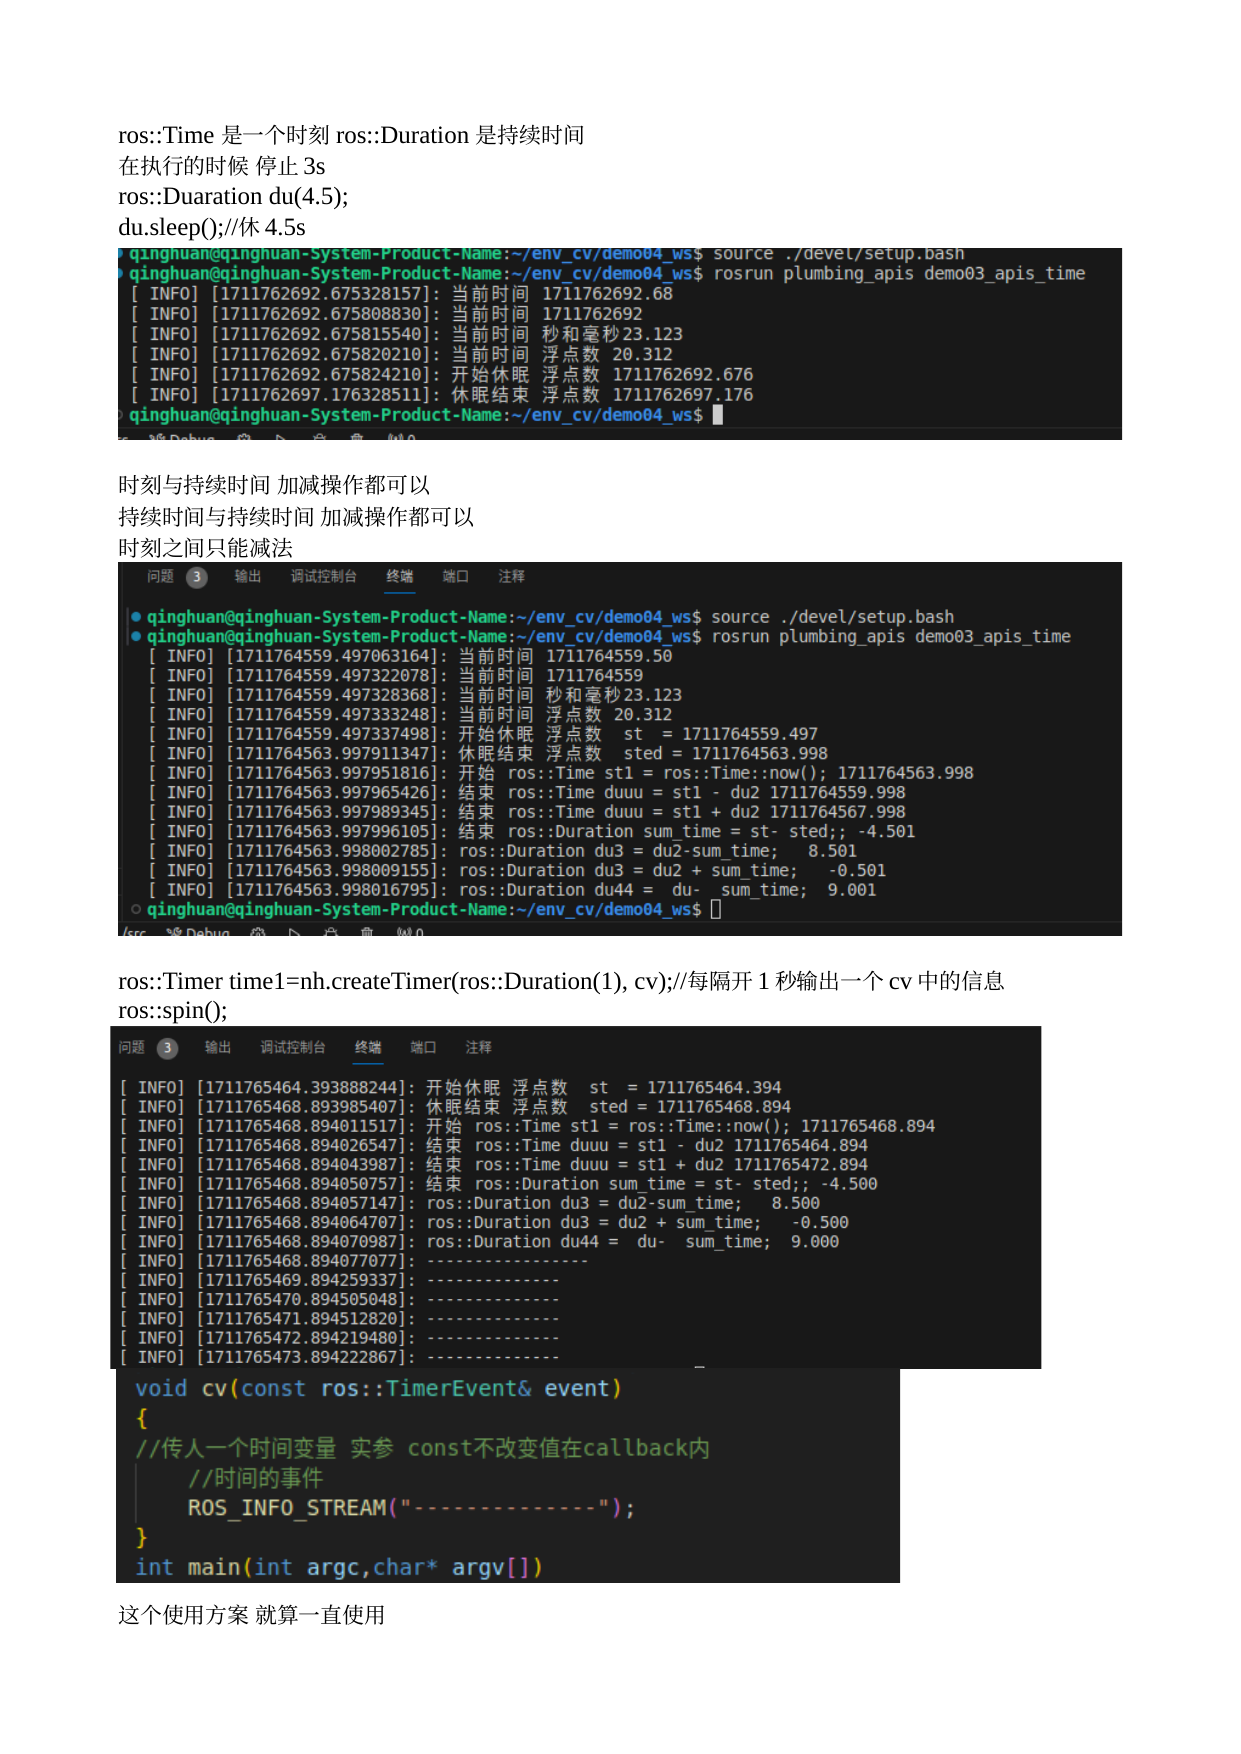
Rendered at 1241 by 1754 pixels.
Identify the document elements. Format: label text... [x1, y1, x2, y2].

text 在执行的时候 停止3s [118, 149, 1122, 181]
text ros::Timer time1=nh.createTimer(ros::Duration(1), cv);//每隔开1秒输出一个cv中的信息 [118, 964, 1122, 995]
text 时刻与持续时间 加减操作都可以 [118, 468, 1122, 500]
picture [110, 1026, 1042, 1583]
text ros::spin(); [118, 995, 1122, 1024]
text 这个使用方案 就算一直使用 [118, 1598, 1122, 1630]
picture [118, 562, 1123, 936]
text 持续时间与持续时间 加减操作都可以 [118, 500, 1122, 531]
text 时刻之间只能减法 [118, 531, 1122, 562]
text ros::Time 是一个时刻 ros::Duration 是持续时间 [118, 118, 1122, 149]
text du.sleep();//休4.5s [118, 210, 1122, 241]
picture [118, 248, 1123, 440]
text ros::Duaration du(4.5); [118, 181, 1122, 210]
